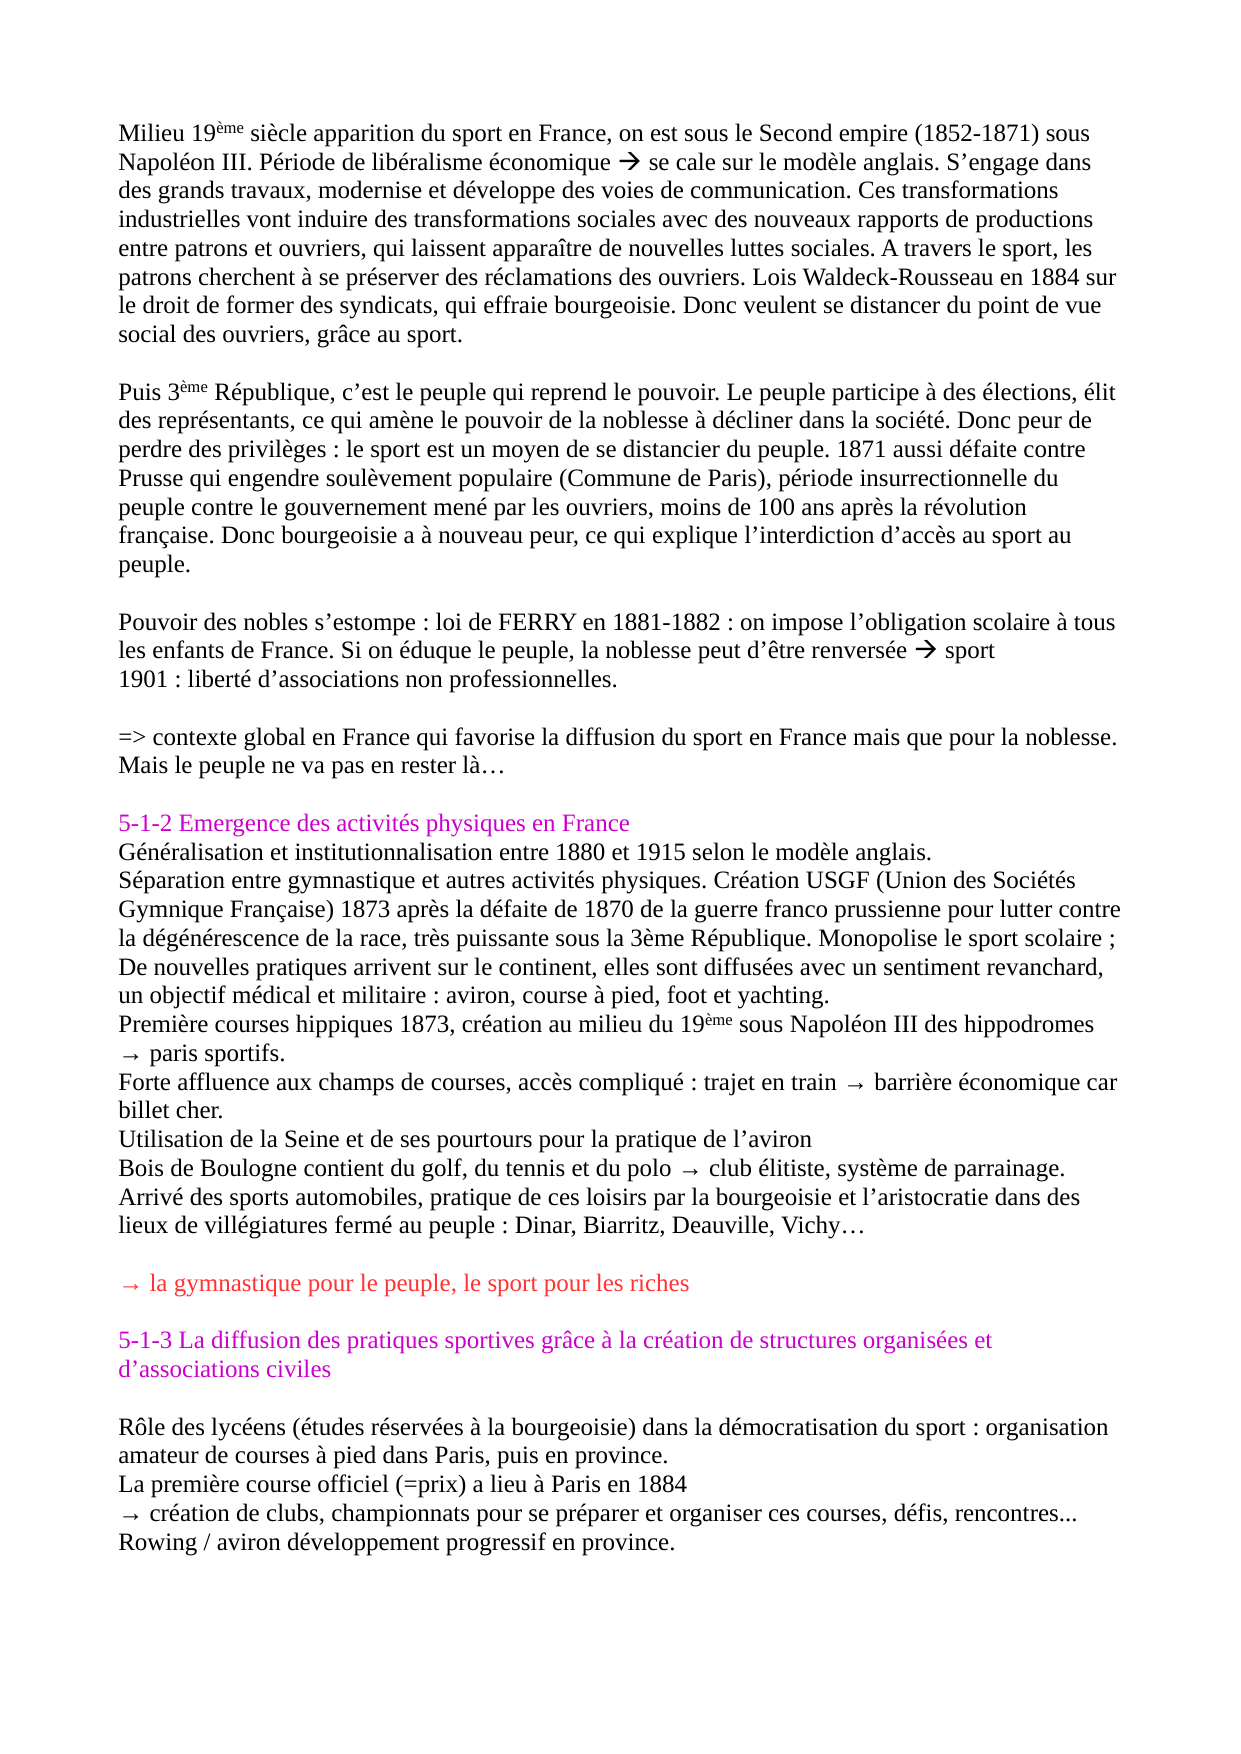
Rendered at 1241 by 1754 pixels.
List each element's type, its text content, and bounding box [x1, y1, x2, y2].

text Pouvoir des nobles s’estompe : loi de FERRY en 1881-1882 : on impose l’obligation scolaire à tous les enfants de France. Si on éduque le peuple, la noblesse peut d’être renversée  sport [118, 607, 1122, 664]
text 1901 : liberté d’associations non professionnelles. [118, 664, 1122, 693]
text Forte affluence aux champs de courses, accès compliqué : trajet en train → barrière économique car billet cher. [118, 1067, 1122, 1124]
text Puis 3ème République, c’est le peuple qui reprend le pouvoir. Le peuple participe à des élections, élit des représentants, ce qui amène le pouvoir de la noblesse à décliner dans la société. Donc peur de perdre des privilèges : le sport est un moyen de se distancier du peuple. 1871 aussi défaite contre Prusse qui engendre soulèvement populaire (Commune de Paris), période insurrectionnelle du peuple contre le gouvernement mené par les ouvriers, moins de 100 ans après la révolution française. Donc bourgeoisie a à nouveau peur, ce qui explique l’interdiction d’accès au sport au peuple. [118, 377, 1122, 578]
text Première courses hippiques 1873, création au milieu du 19ème sous Napoléon III des hippodromes → paris sportifs. [118, 1009, 1122, 1067]
text 5-1-2 Emergence des activités physiques en France [118, 808, 1122, 837]
text Séparation entre gymnastique et autres activités physiques. Création USGF (Union des Sociétés Gymnique Française) 1873 après la défaite de 1870 de la guerre franco prussienne pour lutter contre la dégénérescence de la race, très puissante sous la 3ème République. Monopolise le sport scolaire ; [118, 866, 1122, 952]
text Utilisation de la Seine et de ses pourtours pour la pratique de l’aviron [118, 1124, 1122, 1153]
text De nouvelles pratiques arrivent sur le continent, elles sont diffusées avec un sentiment revanchard, un objectif médical et militaire : aviron, course à pied, foot et yachting. [118, 952, 1122, 1009]
text → la gymnastique pour le peuple, le sport pour les riches [118, 1268, 1122, 1297]
text Généralisation et institutionnalisation entre 1880 et 1915 selon le modèle anglais. [118, 837, 1122, 866]
text Arrivé des sports automobiles, pratique de ces loisirs par la bourgeoisie et l’aristocratie dans des lieux de villégiatures fermé au peuple : Dinar, Biarritz, Deauville, Vichy… [118, 1182, 1122, 1239]
text => contexte global en France qui favorise la diffusion du sport en France mais que pour la noblesse. [118, 722, 1122, 751]
text → création de clubs, championnats pour se préparer et organiser ces courses, défis, rencontres... [118, 1498, 1122, 1527]
text 5-1-3 La diffusion des pratiques sportives grâce à la création de structures organisées et d’associations civiles [118, 1326, 1122, 1383]
text Bois de Boulogne contient du golf, du tennis et du polo → club élitiste, système de parrainage. [118, 1153, 1122, 1182]
text Rowing / aviron développement progressif en province. [118, 1527, 1122, 1556]
text Mais le peuple ne va pas en rester là… [118, 751, 1122, 779]
text La première course officiel (=prix) a lieu à Paris en 1884 [118, 1469, 1122, 1498]
text Milieu 19ème siècle apparition du sport en France, on est sous le Second empire (1852-1871) sous Napoléon III. Période de libéralisme économique  se cale sur le modèle anglais. S’engage dans des grands travaux, modernise et développe des voies de communication. Ces transformations industrielles vont induire des transformations sociales avec des nouveaux rapports de productions entre patrons et ouvriers, qui laissent apparaître de nouvelles luttes sociales. A travers le sport, les patrons cherchent à se préserver des réclamations des ouvriers. Lois Waldeck-Rousseau en 1884 sur le droit de former des syndicats, qui effraie bourgeoisie. Donc veulent se distancer du point de vue social des ouvriers, grâce au sport. [118, 118, 1122, 348]
text Rôle des lycéens (études réservées à la bourgeoisie) dans la démocratisation du sport : organisation amateur de courses à pied dans Paris, puis en province. [118, 1412, 1122, 1469]
